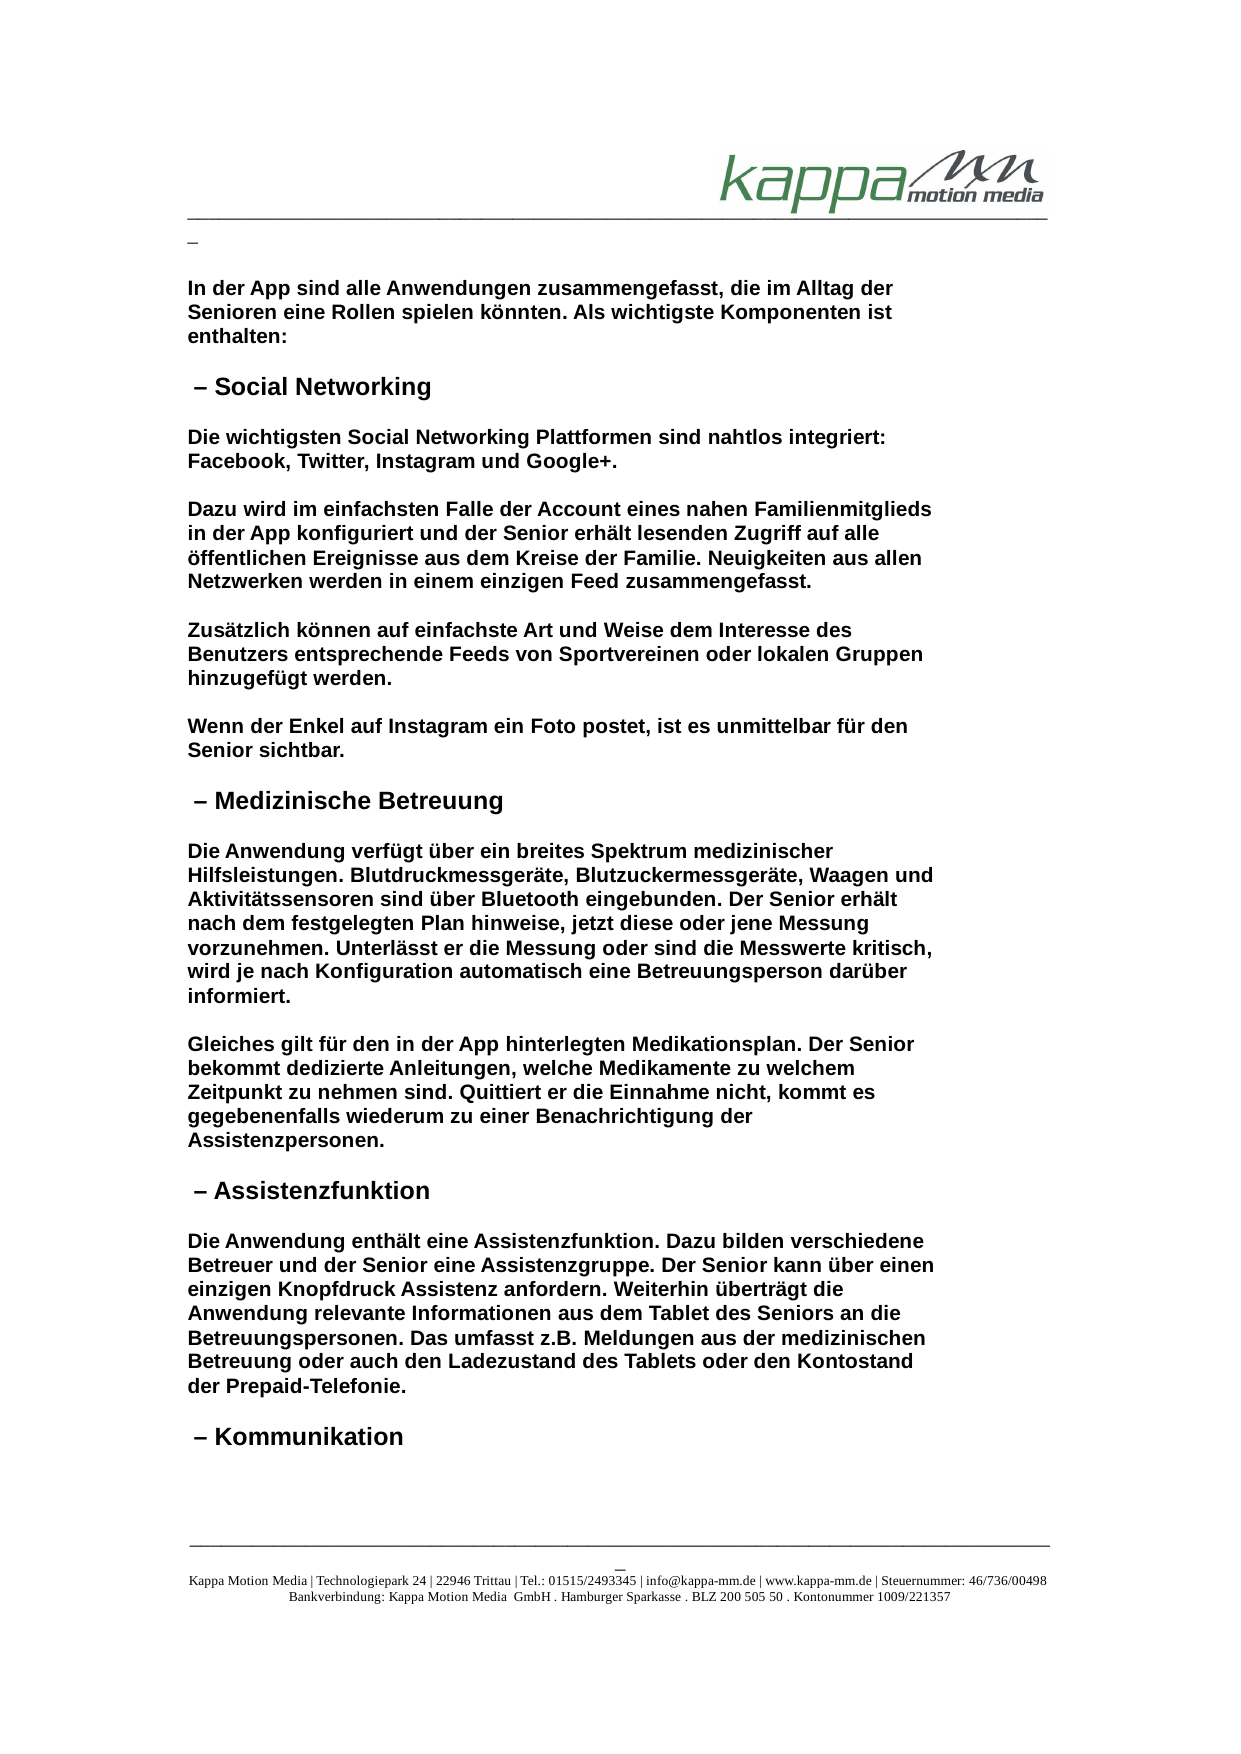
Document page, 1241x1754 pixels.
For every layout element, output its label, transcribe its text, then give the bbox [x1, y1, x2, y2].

text – Kommunikation [187, 1422, 946, 1451]
text Die Anwendung verfügt über ein breites Spektrum medizinischer Hilfsleistungen. Blutdruckmessgeräte, Blutzuckermessgeräte, Waagen und Aktivitätssensoren sind über Bluetooth eingebunden. Der Senior erhält nach dem festgelegten Plan hinweise, jetzt diese oder jene Messung vorzunehmen. Unterlässt er die Messung oder sind die Messwerte kritisch, wird je nach Konfiguration automatisch eine Betreuungsperson darüber informiert. [187, 839, 946, 1008]
text Wenn der Enkel auf Instagram ein Foto postet, ist es unmittelbar für den Senior sichtbar. [187, 714, 946, 762]
text Zusätzlich können auf einfachste Art und Weise dem Interesse des Benutzers entsprechende Feeds von Sportvereinen oder lokalen Gruppen hinzugefügt werden. [187, 618, 946, 690]
text – Medizinische Betreuung [187, 786, 946, 815]
text Dazu wird im einfachsten Falle der Account eines nahen Familienmitglieds in der App konfiguriert und der Senior erhält lesenden Zugriff auf alle öffentlichen Ereignisse aus dem Kreise der Familie. Neuigkeiten aus allen Netzwerken werden in einem einzigen Feed zusammengefasst. [187, 497, 946, 593]
text – Social Networking [187, 372, 946, 401]
text Gleiches gilt für den in der App hinterlegten Medikationsplan. Der Senior bekommt dedizierte Anleitungen, welche Medikamente zu welchem Zeitpunkt zu nehmen sind. Quittiert er die Einnahme nicht, kommt es gegebenenfalls wiederum zu einer Benachrichtigung der Assistenzpersonen. [187, 1032, 946, 1152]
text Die Anwendung enthält eine Assistenzfunktion. Dazu bilden verschiedene Betreuer und der Senior eine Assistenzgruppe. Der Senior kann über einen einzigen Knopfdruck Assistenz anfordern. Weiterhin überträgt die Anwendung relevante Informationen aus dem Tablet des Seniors an die Betreuungspersonen. Das umfasst z.B. Meldungen aus der medizinischen Betreuung oder auch den Ladezustand des Tablets oder den Kontostand der Prepaid-Telefonie. [187, 1229, 946, 1398]
text Die wichtigsten Social Networking Plattformen sind nahtlos integriert: Facebook, Twitter, Instagram und Google+. [187, 425, 946, 473]
picture [716, 150, 1053, 217]
text – Assistenzfunktion [187, 1176, 946, 1205]
text In der App sind alle Anwendungen zusammengefasst, die im Alltag der Senioren eine Rollen spielen könnten. Als wichtigste Komponenten ist enthalten: [187, 276, 946, 348]
